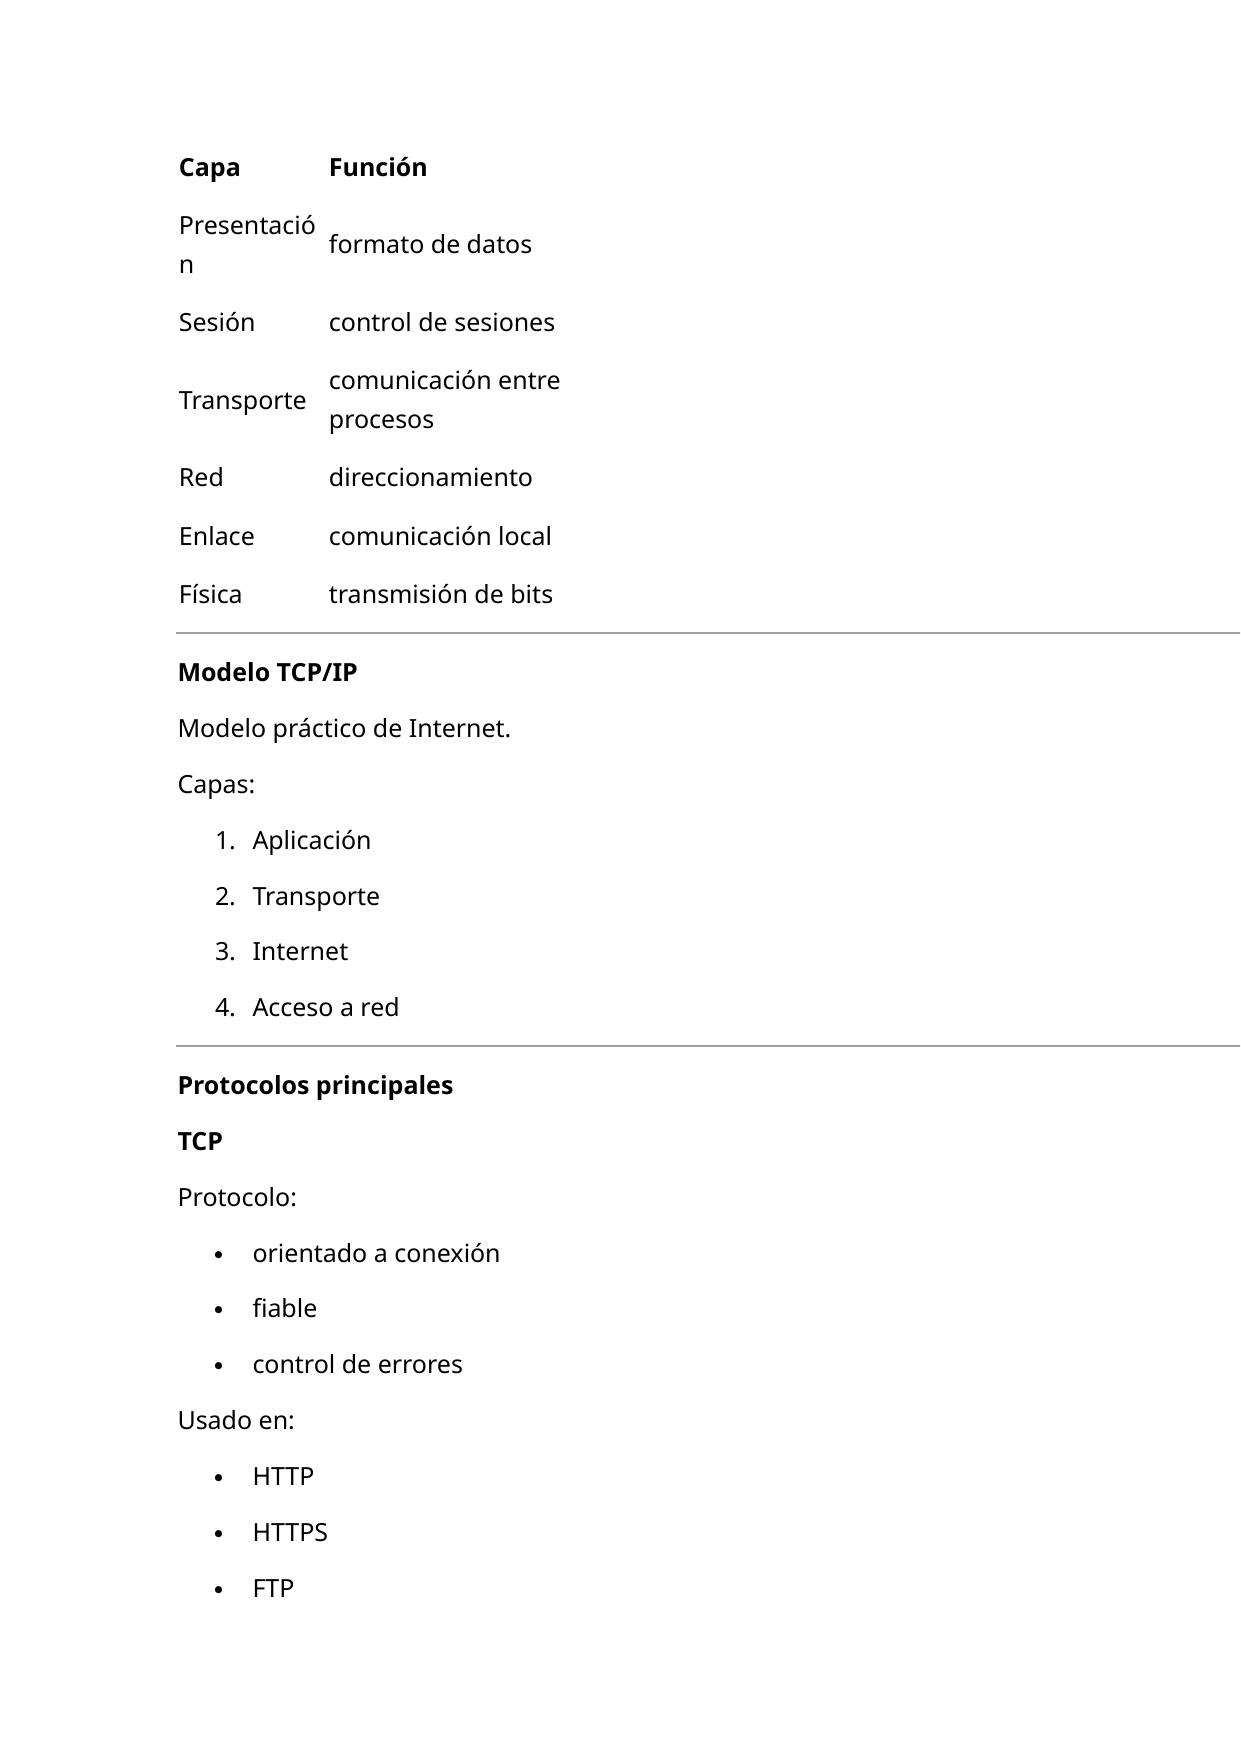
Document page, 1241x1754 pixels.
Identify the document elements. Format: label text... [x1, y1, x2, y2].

text Protocolo: [177, 1179, 1063, 1213]
text Capas: [177, 767, 1063, 801]
table_cell comunicación local [327, 517, 656, 575]
list fiable [215, 1291, 1063, 1325]
table_cell Enlace [177, 517, 327, 575]
table_header Función [327, 148, 656, 206]
table_cell Red [177, 459, 327, 517]
list HTTP [215, 1459, 1063, 1493]
table_cell Transporte [177, 361, 327, 458]
table_cell direccionamiento [327, 459, 656, 517]
list orientado a conexión [215, 1235, 1063, 1269]
table_cell transmisión de bits [327, 575, 656, 632]
list control de errores [215, 1347, 1063, 1381]
text Modelo práctico de Internet. [177, 711, 1063, 745]
list HTTPS [215, 1514, 1063, 1548]
text Usado en: [177, 1403, 1063, 1437]
text Modelo TCP/IP [177, 655, 1063, 689]
list Transporte [215, 878, 1063, 912]
table_cell formato de datos [327, 206, 656, 303]
table_cell control de sesiones [327, 303, 656, 361]
table_header Capa [177, 148, 327, 206]
table_cell Física [177, 575, 327, 632]
list Internet [215, 934, 1063, 968]
text Protocolos principales [177, 1068, 1063, 1102]
list Aplicación [215, 822, 1063, 856]
table_cell comunicación entre procesos [327, 361, 656, 458]
list Acceso a red [215, 990, 1063, 1024]
table_cell Sesión [177, 303, 327, 361]
list FTP [215, 1570, 1063, 1604]
text TCP [177, 1124, 1063, 1158]
table_cell Presentación [177, 206, 327, 303]
